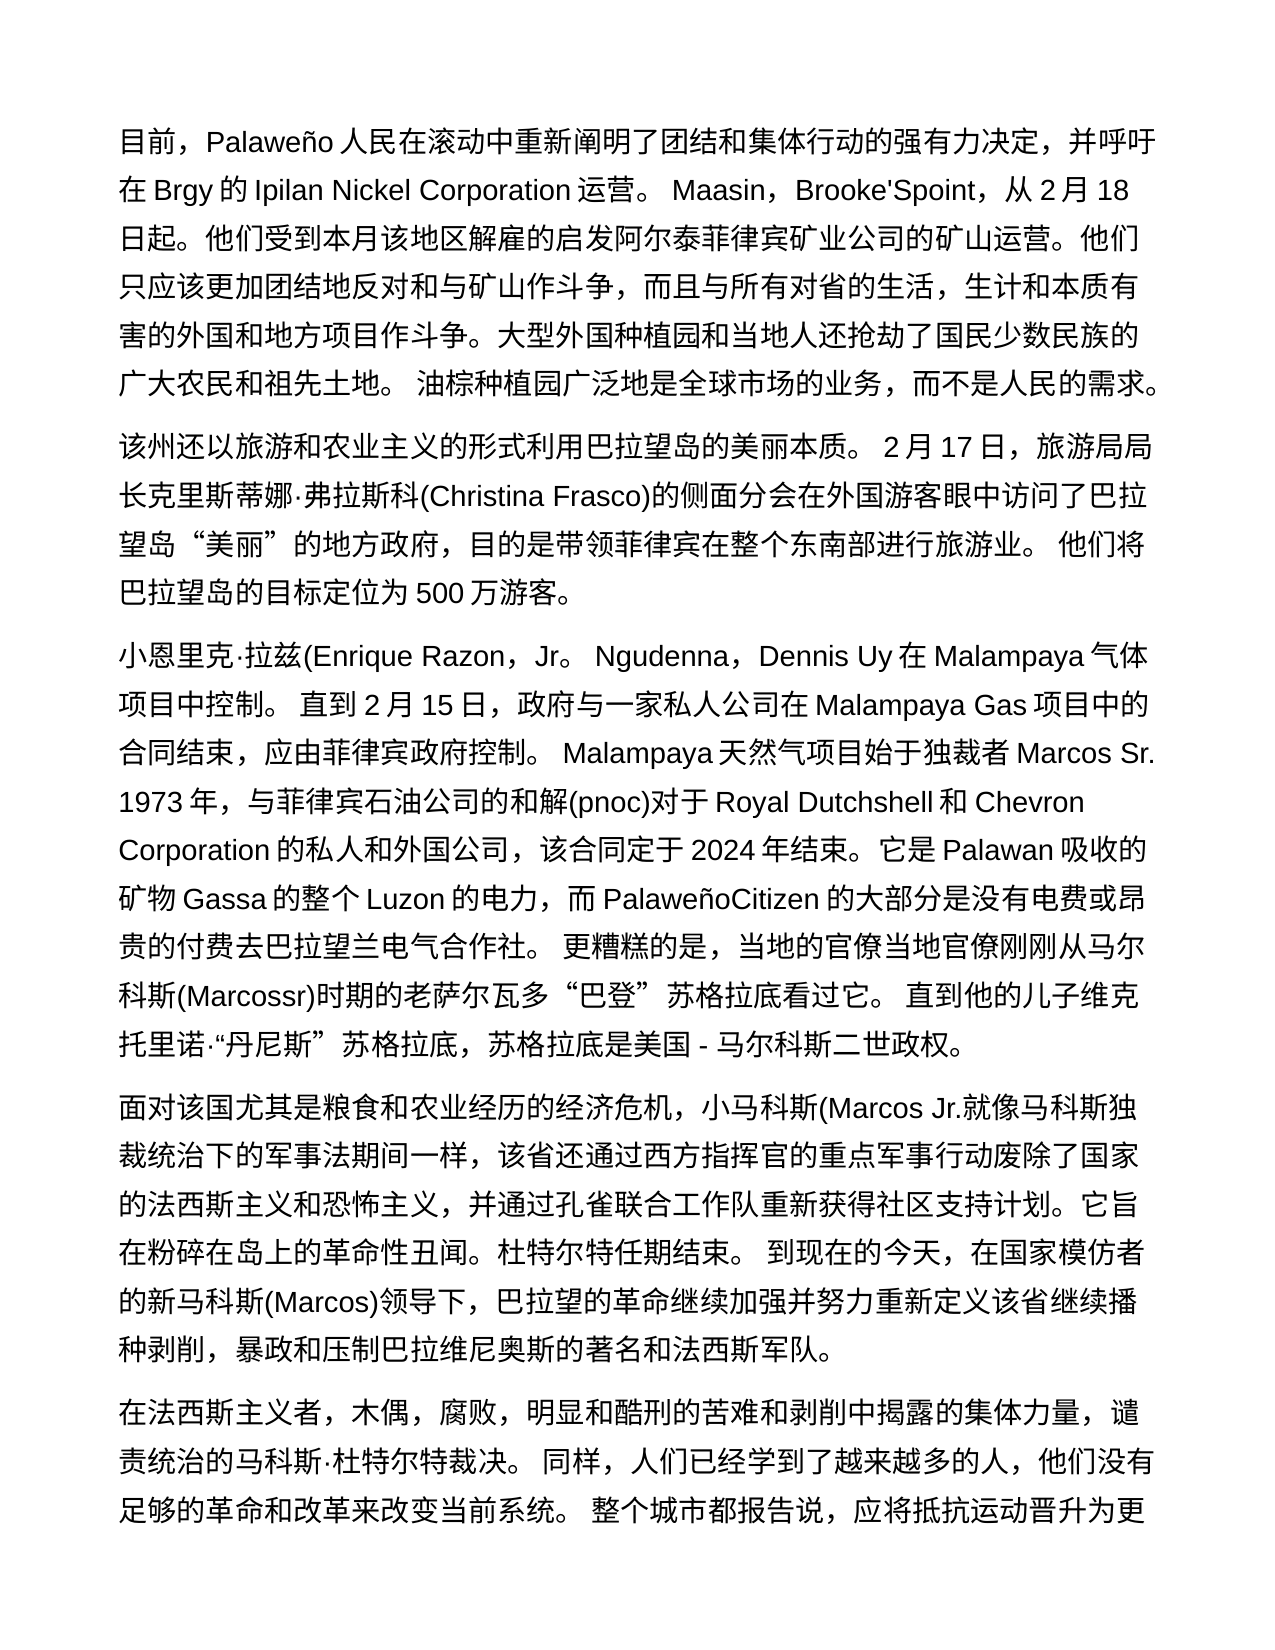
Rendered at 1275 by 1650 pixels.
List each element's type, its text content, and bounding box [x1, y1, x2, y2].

text 目前，Palaweño人民在滚动中重新阐明了团结和集体行动的强有力决定，并呼吁在Brgy的Ipilan Nickel Corporation运营。 Maasin，Brooke'Spoint，从2月18日起。他们受到本月该地区解雇的启发阿尔泰菲律宾矿业公司的矿山运营。他们只应该更加团结地反对和与矿山作斗争，而且与所有对省的生活，生计和本质有害的外国和地方项目作斗争。大型外国种植园和当地人还抢劫了国民少数民族的广大农民和祖先土地。 油棕种植园广泛地是全球市场的业务，而不是人民的需求。 [118, 118, 1157, 403]
text 小恩里克·拉兹(Enrique Razon，Jr。 Ngudenna，Dennis Uy在Malampaya气体项目中控制。 直到2月15日，政府与一家私人公司在Malampaya Gas项目中的合同结束，应由菲律宾政府控制。 Malampaya天然气项目始于独裁者Marcos Sr. 1973年，与菲律宾石油公司的和解(pnoc)对于Royal Dutchshell和Chevron Corporation的私人和外国公司，该合同定于2024年结束。它是Palawan吸收的矿物Gassa的整个Luzon的电力，而PalaweñoCitizen的大部分是没有电费或昂贵的付费去巴拉望兰电气合作社。 更糟糕的是，当地的官僚当地官僚刚刚从马尔科斯(Marcossr)时期的老萨尔瓦多“巴登”苏格拉底看过它。 直到他的儿子维克托里诺·“丹尼斯”苏格拉底，苏格拉底是美国 - 马尔科斯二世政权。 [118, 633, 1157, 1063]
text 在法西斯主义者，木偶，腐败，明显和酷刑的苦难和剥削中揭露的集体力量，谴责统治的马科斯·杜特尔特裁决。 同样，人们已经学到了越来越多的人，他们没有足够的革命和改革来改变当前系统。 整个城市都报告说，应将抵抗运动晋升为更 [118, 1390, 1157, 1529]
text 面对该国尤其是粮食和农业经历的经济危机，小马科斯(Marcos Jr.就像马科斯独裁统治下的军事法期间一样，该省还通过西方指挥官的重点军事行动废除了国家的法西斯主义和恐怖主义，并通过孔雀联合工作队重新获得社区支持计划。它旨在粉碎在岛上的革命性丑闻。杜特尔特任期结束。 到现在的今天，在国家模仿者的新马科斯(Marcos)领导下，巴拉望的革命继续加强并努力重新定义该省继续播种剥削，暴政和压制巴拉维尼奥斯的著名和法西斯军队。 [118, 1084, 1157, 1369]
text 该州还以旅游和农业主义的形式利用巴拉望岛的美丽本质。 2月17日，旅游局局长克里斯蒂娜·弗拉斯科(Christina Frasco)的侧面分会在外国游客眼中访问了巴拉望岛“美丽”的地方政府，目的是带领菲律宾在整个东南部进行旅游业。 他们将巴拉望岛的目标定位为500万游客。 [118, 424, 1157, 612]
